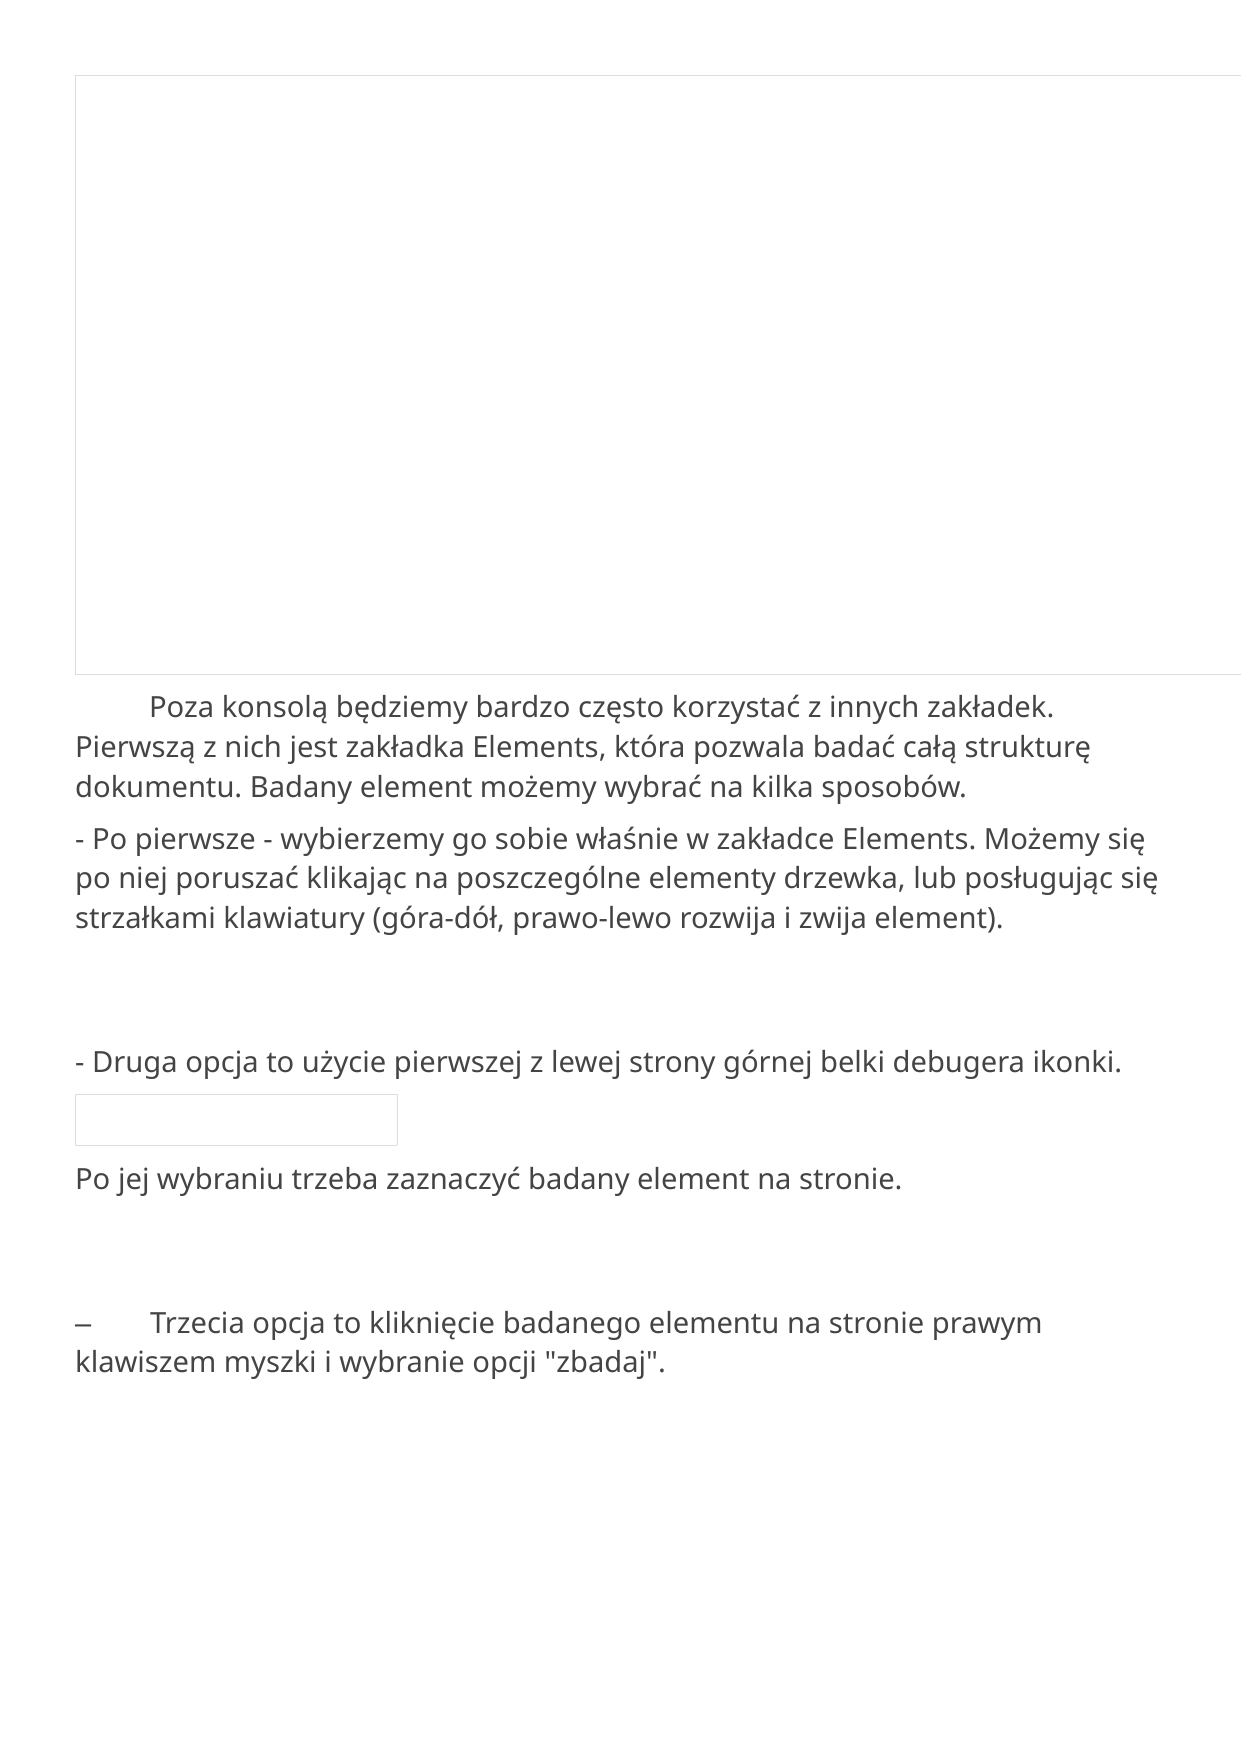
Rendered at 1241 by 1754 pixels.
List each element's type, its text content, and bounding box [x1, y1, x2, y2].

text - Druga opcja to użycie pierwszej z lewej strony górnej belki debugera ikonki. [75, 1041, 1165, 1081]
text Po jej wybraniu trzeba zaznaczyć badany element na stronie. [75, 1158, 1165, 1237]
list Trzecia opcja to kliknięcie badanego elementu na stronie prawym klawiszem myszki i wybranie opcji "zbadaj". [75, 1302, 1165, 1381]
text Poza konsolą będziemy bardzo często korzystać z innych zakładek. Pierwszą z nich jest zakładka Elements, która pozwala badać całą strukturę dokumentu. Badany element możemy wybrać na kilka sposobów. [75, 686, 1165, 806]
text - Po pierwsze - wybierzemy go sobie właśnie w zakładce Elements. Możemy się po niej poruszać klikając na poszczególne elementy drzewka, lub posługując się strzałkami klawiatury (góra-dół, prawo-lewo rozwija i zwija element). [75, 818, 1165, 977]
